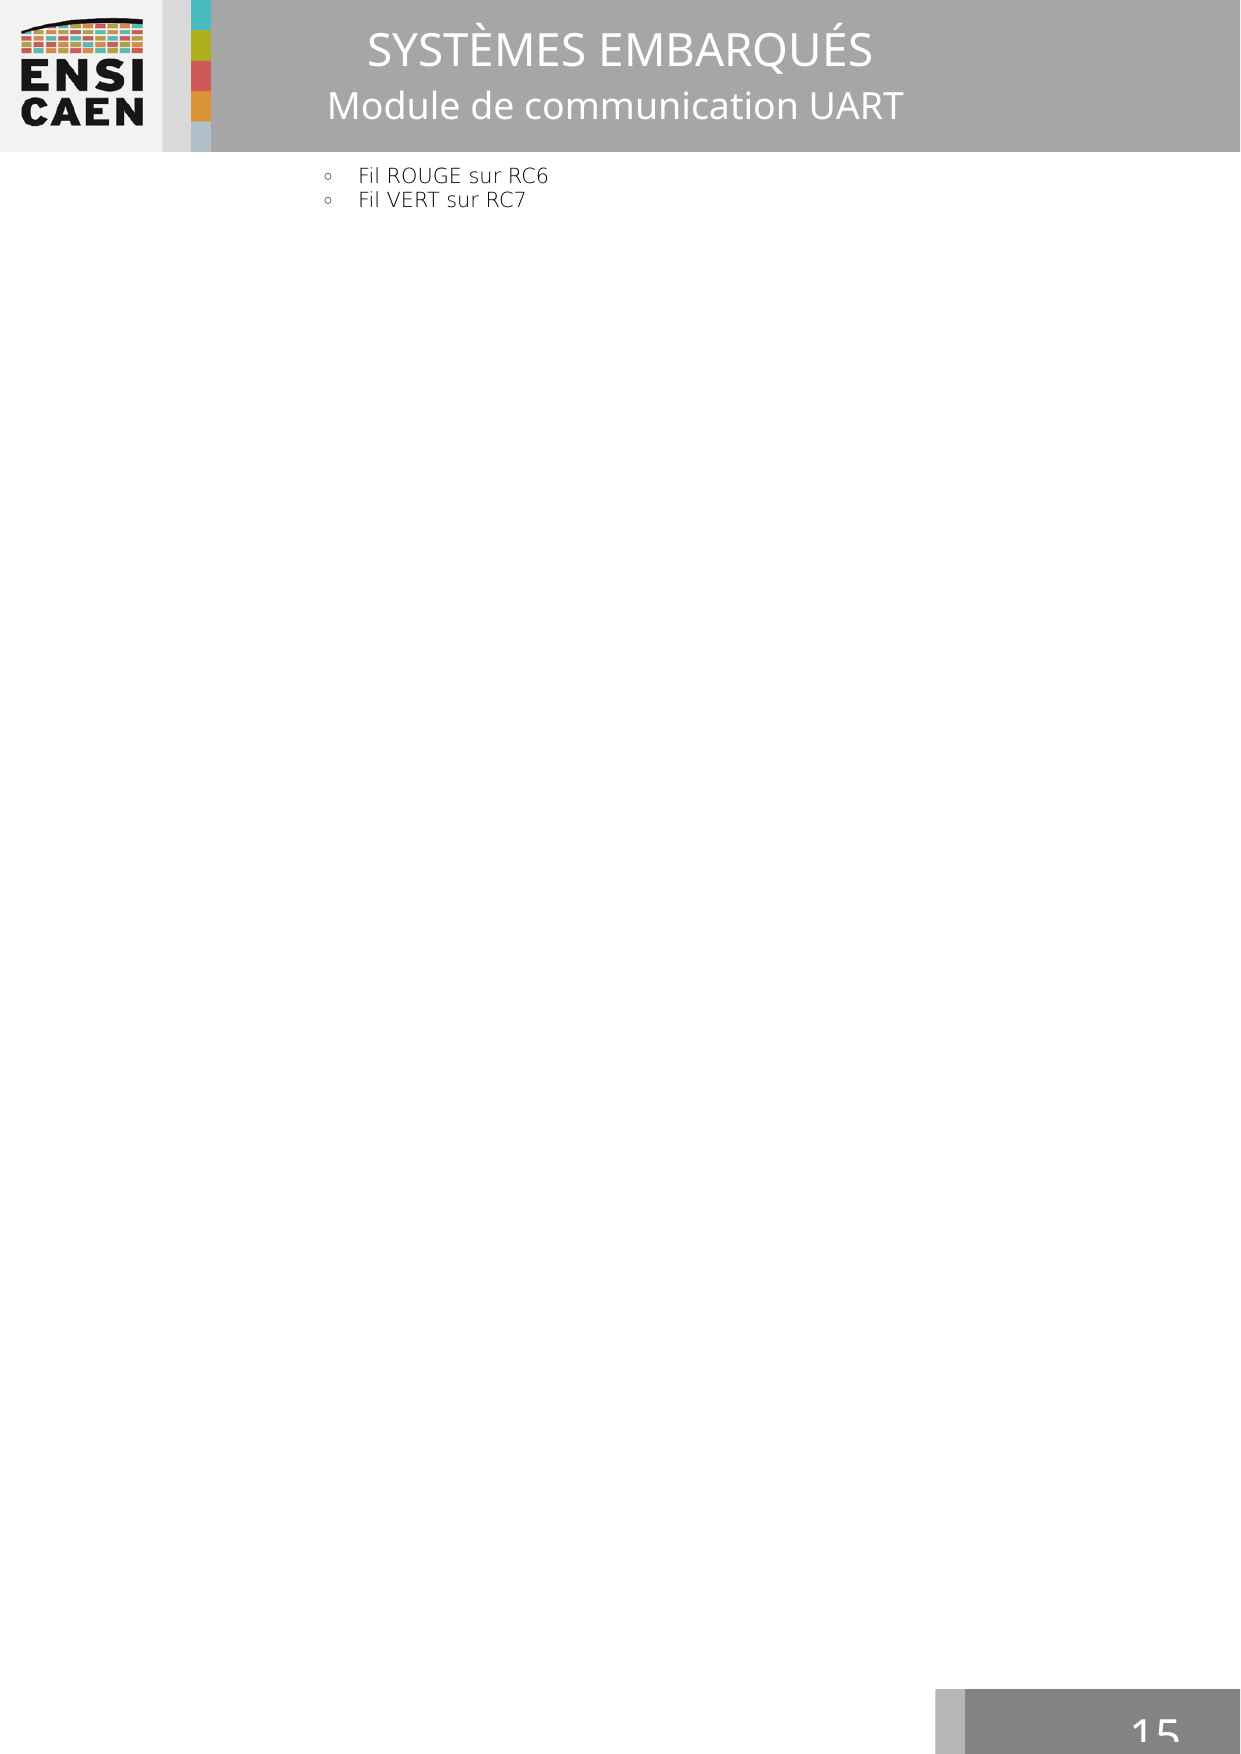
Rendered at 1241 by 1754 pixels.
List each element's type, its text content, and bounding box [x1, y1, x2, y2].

picture [935, 1689, 1241, 1754]
list Fil ROUGE sur RC6 [320, 164, 1181, 188]
list Fil VERT sur RC7 [320, 188, 1181, 213]
picture [0, 0, 1241, 152]
